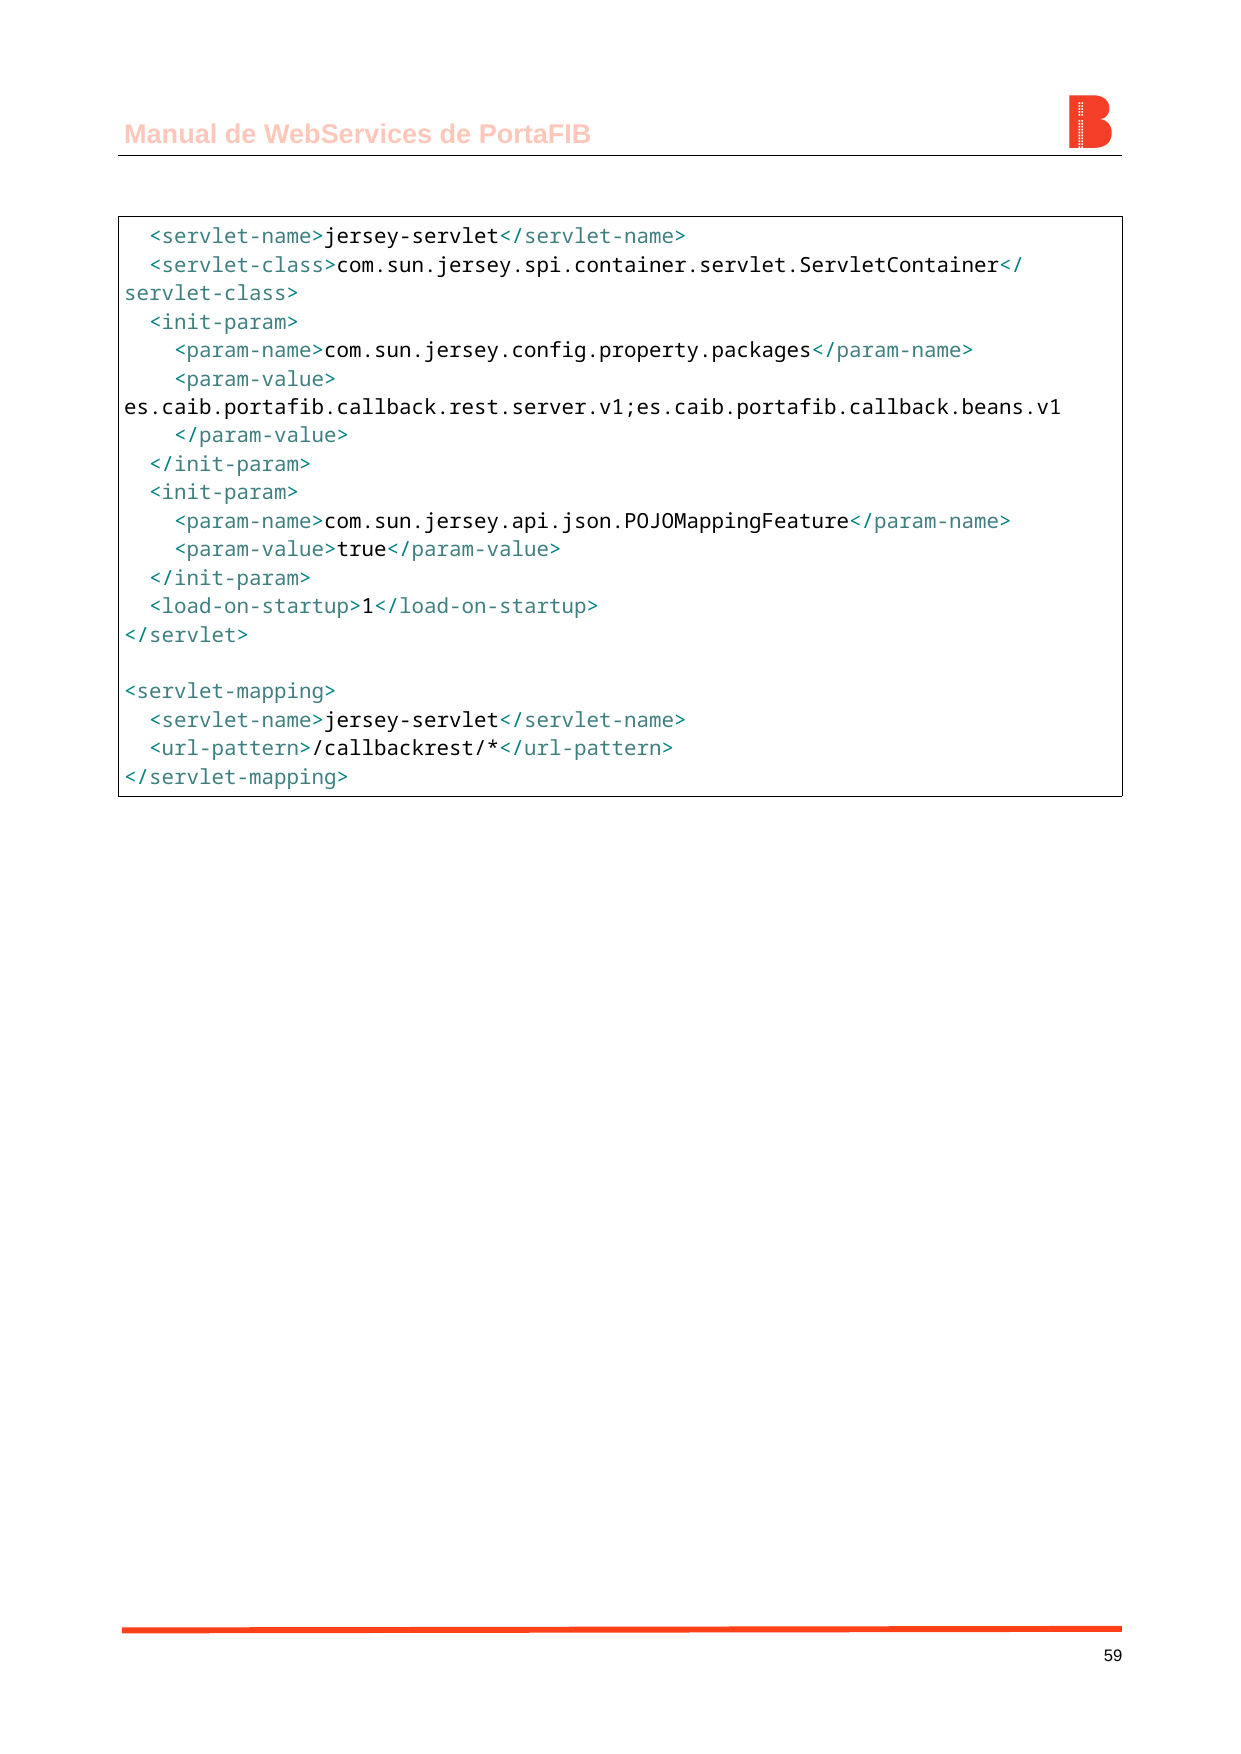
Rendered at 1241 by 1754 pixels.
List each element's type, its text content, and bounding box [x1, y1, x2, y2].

picture [1063, 94, 1117, 150]
table_header <servlet-name>jersey-servlet</servlet-name> <servlet-class>com.sun.jersey.spi.container.servlet.ServletContainer</servlet-class> <init-param> <param-name>com.sun.jersey.config.property.packages</param-name> <param-value> es.caib.portafib.callback.rest.server.v1;es.caib.portafib.callback.beans.v1 </param-value> </init-param> <init-param> <param-name>com.sun.jersey.api.json.POJOMappingFeature</param-name> <param-value>true</param-value> </init-param> <load-on-startup>1</load-on-startup> </servlet> <servlet-mapping> <servlet-name>jersey-servlet</servlet-name> <url-pattern>/callbackrest/*</url-pattern> </servlet-mapping> [119, 217, 1122, 796]
